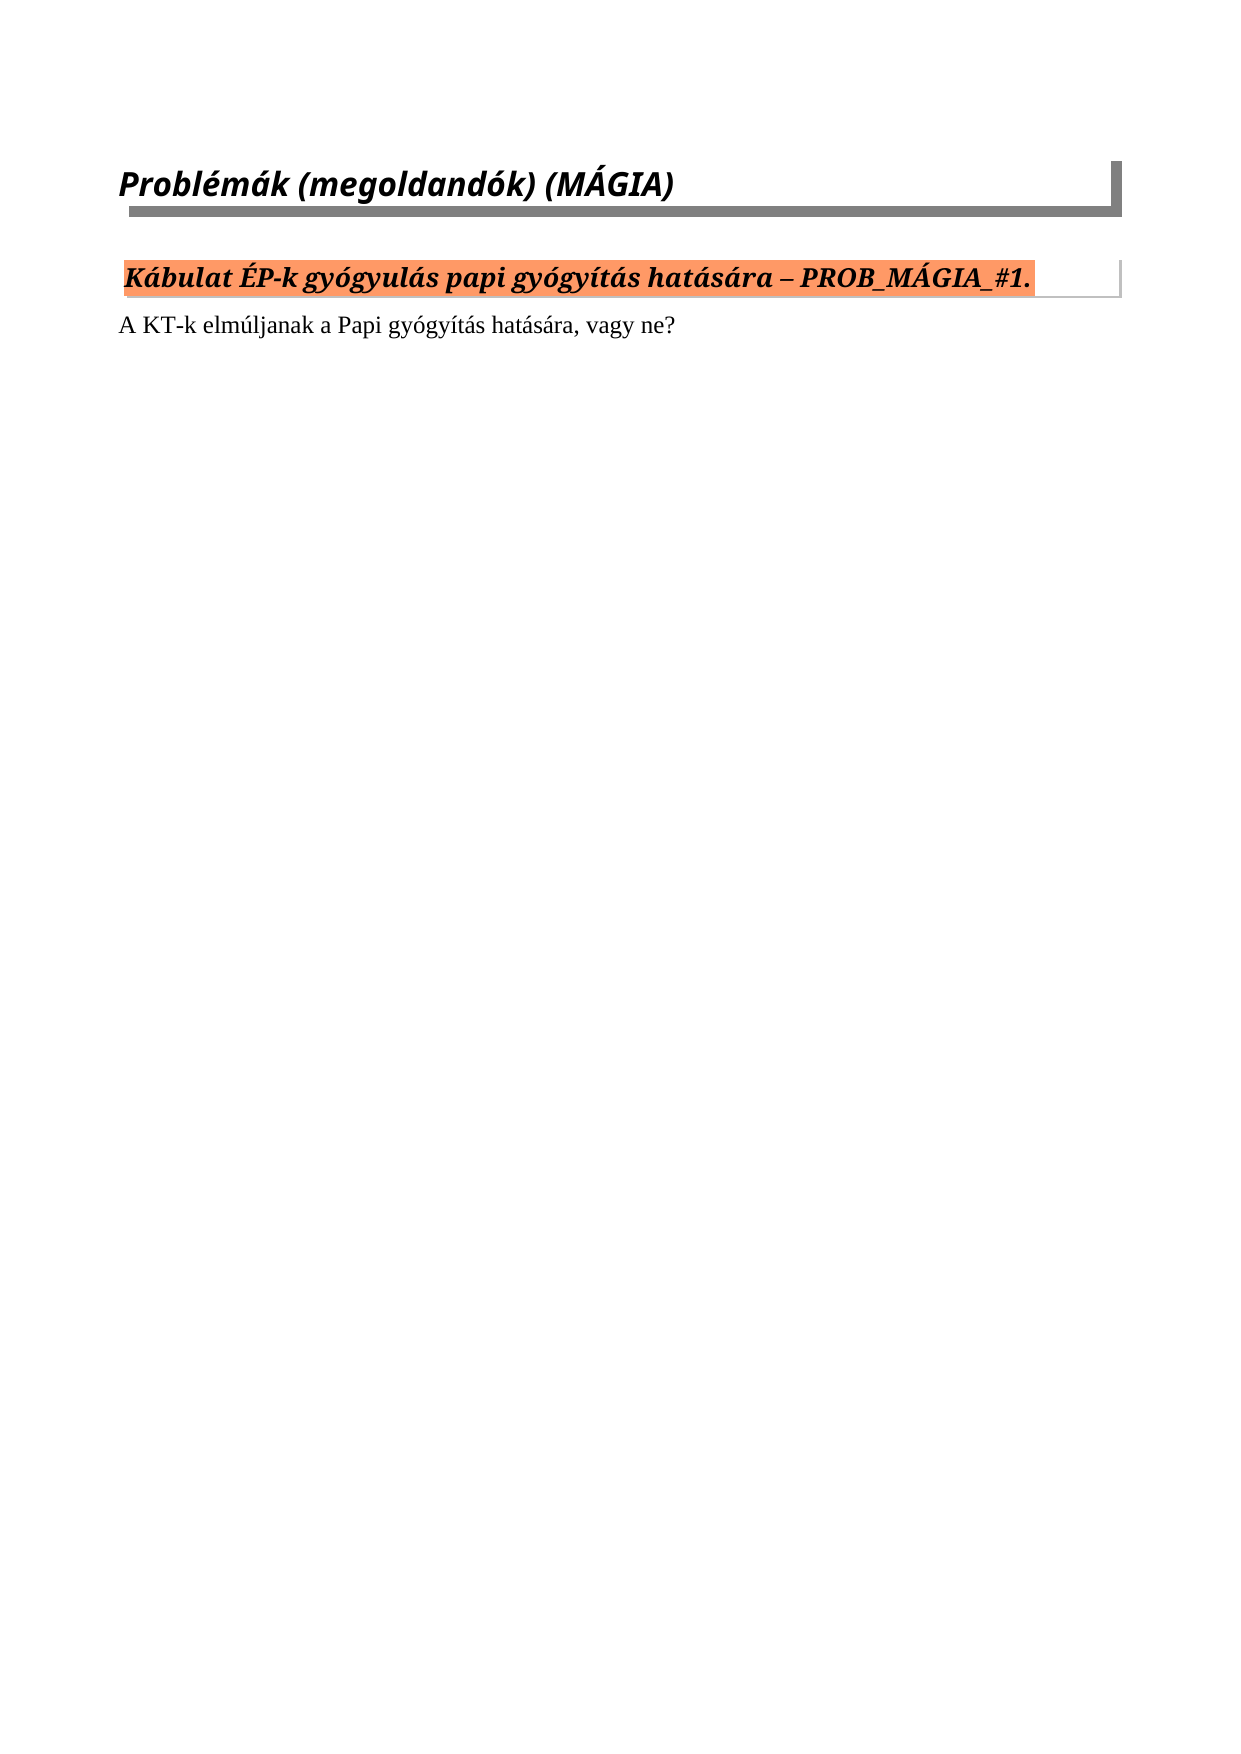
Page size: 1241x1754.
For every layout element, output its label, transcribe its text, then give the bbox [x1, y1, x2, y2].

subtitle Kábulat ÉP-k gyógyulás papi gyógyítás hatására – PROB_MÁGIA_#1. [124, 260, 1119, 296]
text A KT-k elmúljanak a Papi gyógyítás hatására, vagy ne? [118, 311, 1122, 338]
subtitle Problémák (megoldandók) (MÁGIA) [118, 161, 1111, 206]
